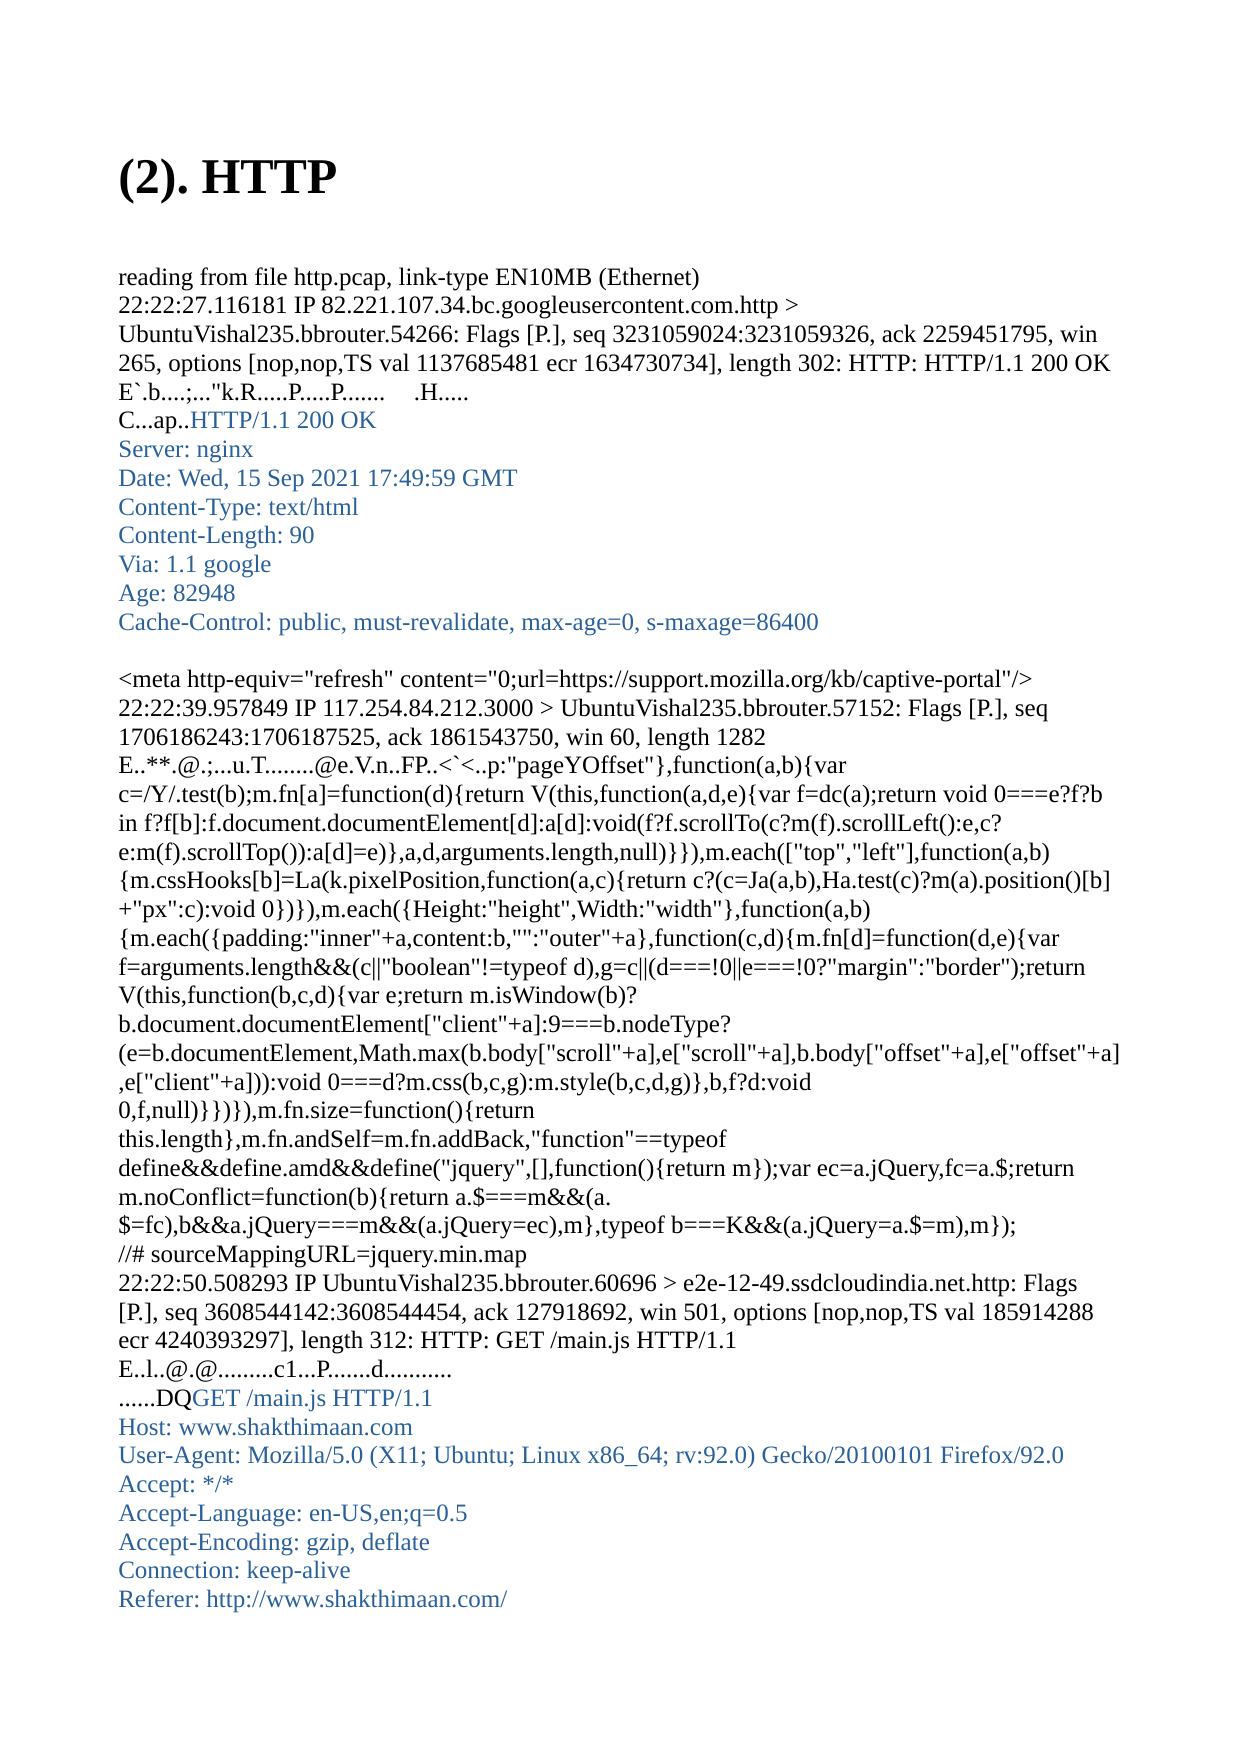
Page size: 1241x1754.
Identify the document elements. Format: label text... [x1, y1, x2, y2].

text E..l..@.@.........c1...P.......d........... [118, 1354, 1122, 1383]
text Server: nginx [118, 434, 1122, 463]
text <meta http-equiv="refresh" content="0;url=https://support.mozilla.org/kb/captive-portal"/> [118, 664, 1122, 693]
text Via: 1.1 google [118, 549, 1122, 578]
text //# sourceMappingURL=jquery.min.map [118, 1239, 1122, 1268]
text E..**.@.;...u.T........@e.V.n..FP..<`<..p:"pageYOffset"},function(a,b){var c=/Y/.test(b);m.fn[a]=function(d){return V(this,function(a,d,e){var f=dc(a);return void 0===e?f?b in f?f[b]:f.document.documentElement[d]:a[d]:void(f?f.scrollTo(c?m(f).scrollLeft():e,c?e:m(f).scrollTop()):a[d]=e)},a,d,arguments.length,null)}}),m.each(["top","left"],function(a,b){m.cssHooks[b]=La(k.pixelPosition,function(a,c){return c?(c=Ja(a,b),Ha.test(c)?m(a).position()[b]+"px":c):void 0})}),m.each({Height:"height",Width:"width"},function(a,b){m.each({padding:"inner"+a,content:b,"":"outer"+a},function(c,d){m.fn[d]=function(d,e){var f=arguments.length&&(c||"boolean"!=typeof d),g=c||(d===!0||e===!0?"margin":"border");return V(this,function(b,c,d){var e;return m.isWindow(b)?b.document.documentElement["client"+a]:9===b.nodeType?(e=b.documentElement,Math.max(b.body["scroll"+a],e["scroll"+a],b.body["offset"+a],e["offset"+a],e["client"+a])):void 0===d?m.css(b,c,g):m.style(b,c,d,g)},b,f?d:void 0,f,null)}})}),m.fn.size=function(){return this.length},m.fn.andSelf=m.fn.addBack,"function"==typeof define&&define.amd&&define("jquery",[],function(){return m});var ec=a.jQuery,fc=a.$;return m.noConflict=function(b){return a.$===m&&(a.$=fc),b&&a.jQuery===m&&(a.jQuery=ec),m},typeof b===K&&(a.jQuery=a.$=m),m}); [118, 751, 1122, 1239]
text Accept-Language: en-US,en;q=0.5 [118, 1498, 1122, 1527]
text reading from file http.pcap, link-type EN10MB (Ethernet) [118, 262, 1122, 291]
text Accept-Encoding: gzip, deflate [118, 1527, 1122, 1556]
text 22:22:50.508293 IP UbuntuVishal235.bbrouter.60696 > e2e-12-49.ssdcloudindia.net.http: Flags [P.], seq 3608544142:3608544454, ack 127918692, win 501, options [nop,nop,TS val 185914288 ecr 4240393297], length 312: HTTP: GET /main.js HTTP/1.1 [118, 1268, 1122, 1354]
text Host: www.shakthimaan.com [118, 1412, 1122, 1441]
text Connection: keep-alive [118, 1556, 1122, 1584]
text Referer: http://www.shakthimaan.com/ [118, 1584, 1122, 1613]
text Content-Length: 90 [118, 521, 1122, 549]
text Date: Wed, 15 Sep 2021 17:49:59 GMT [118, 463, 1122, 492]
text ......DQGET /main.js HTTP/1.1 [118, 1383, 1122, 1412]
text Content-Type: text/html [118, 492, 1122, 521]
text Age: 82948 [118, 578, 1122, 607]
text E`.b....;..."k.R.....P.....P....... .H..... [118, 377, 1122, 406]
text C...ap..HTTP/1.1 200 OK [118, 406, 1122, 434]
text Accept: */* [118, 1469, 1122, 1498]
text Cache-Control: public, must-revalidate, max-age=0, s-maxage=86400 [118, 607, 1122, 636]
text (2). HTTP [118, 147, 1122, 204]
text 22:22:27.116181 IP 82.221.107.34.bc.googleusercontent.com.http > UbuntuVishal235.bbrouter.54266: Flags [P.], seq 3231059024:3231059326, ack 2259451795, win 265, options [nop,nop,TS val 1137685481 ecr 1634730734], length 302: HTTP: HTTP/1.1 200 OK [118, 291, 1122, 377]
text 22:22:39.957849 IP 117.254.84.212.3000 > UbuntuVishal235.bbrouter.57152: Flags [P.], seq 1706186243:1706187525, ack 1861543750, win 60, length 1282 [118, 693, 1122, 751]
text User-Agent: Mozilla/5.0 (X11; Ubuntu; Linux x86_64; rv:92.0) Gecko/20100101 Firefox/92.0 [118, 1441, 1122, 1469]
